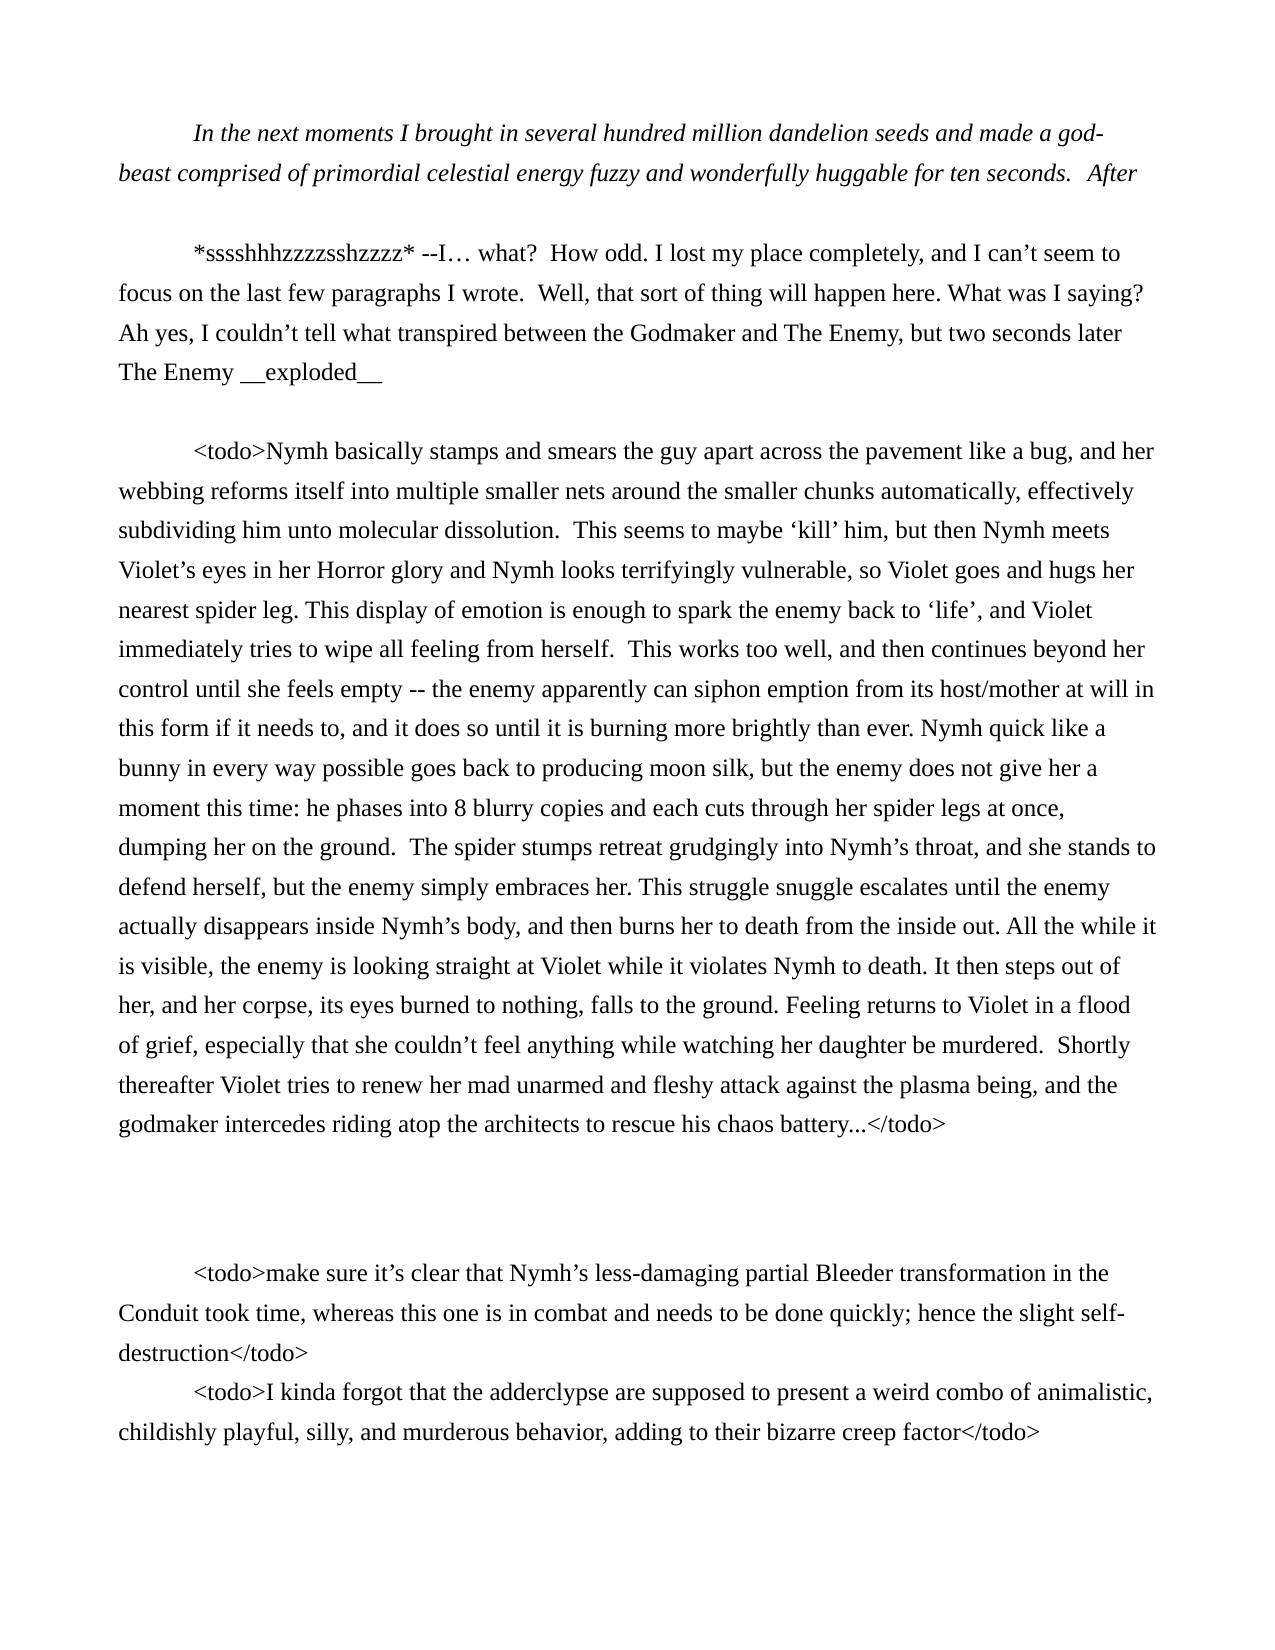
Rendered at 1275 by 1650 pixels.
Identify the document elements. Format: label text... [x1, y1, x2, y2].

text <todo>make sure it’s clear that Nymh’s less-damaging partial Bleeder transformation in the Conduit took time, whereas this one is in combat and needs to be done quickly; hence the slight self-destruction</todo> [118, 1258, 1157, 1366]
text *sssshhhzzzzsshzzzz* --I… what? How odd. I lost my place completely, and I can’t seem to focus on the last few paragraphs I wrote. Well, that sort of thing will happen here. What was I saying? Ah yes, I couldn’t tell what transpired between the Godmaker and The Enemy, but two seconds later The Enemy __exploded__ [118, 238, 1157, 386]
text <todo>Nymh basically stamps and smears the guy apart across the pavement like a bug, and her webbing reforms itself into multiple smaller nets around the smaller chunks automatically, effectively subdividing him unto molecular dissolution. This seems to maybe ‘kill’ him, but then Nymh meets Violet’s eyes in her Horror glory and Nymh looks terrifyingly vulnerable, so Violet goes and hugs her nearest spider leg. This display of emotion is enough to spark the enemy back to ‘life’, and Violet immediately tries to wipe all feeling from herself. This works too well, and then continues beyond her control until she feels empty -- the enemy apparently can siphon emption from its host/mother at will in this form if it needs to, and it does so until it is burning more brightly than ever. Nymh quick like a bunny in every way possible goes back to producing moon silk, but the enemy does not give her a moment this time: he phases into 8 blurry copies and each cuts through her spider legs at once, dumping her on the ground. The spider stumps retreat grudgingly into Nymh’s throat, and she stands to defend herself, but the enemy simply embraces her. This struggle snuggle escalates until the enemy actually disappears inside Nymh’s body, and then burns her to death from the inside out. All the while it is visible, the enemy is looking straight at Violet while it violates Nymh to death. It then steps out of her, and her corpse, its eyes burned to nothing, falls to the ground. Feeling returns to Violet in a flood of grief, especially that she couldn’t feel anything while watching her daughter be murdered. Shortly thereafter Violet tries to renew her mad unarmed and fleshy attack against the plasma being, and the godmaker intercedes riding atop the architects to rescue his chaos battery...</todo> [118, 436, 1157, 1138]
text In the next moments I brought in several hundred million dandelion seeds and made a god-beast comprised of primordial celestial energy fuzzy and wonderfully huggable for ten seconds. After [118, 118, 1157, 186]
text <todo>I kinda forgot that the adderclypse are supposed to present a weird combo of animalistic, childishly playful, silly, and murderous behavior, adding to their bizarre creep factor</todo> [118, 1377, 1157, 1446]
